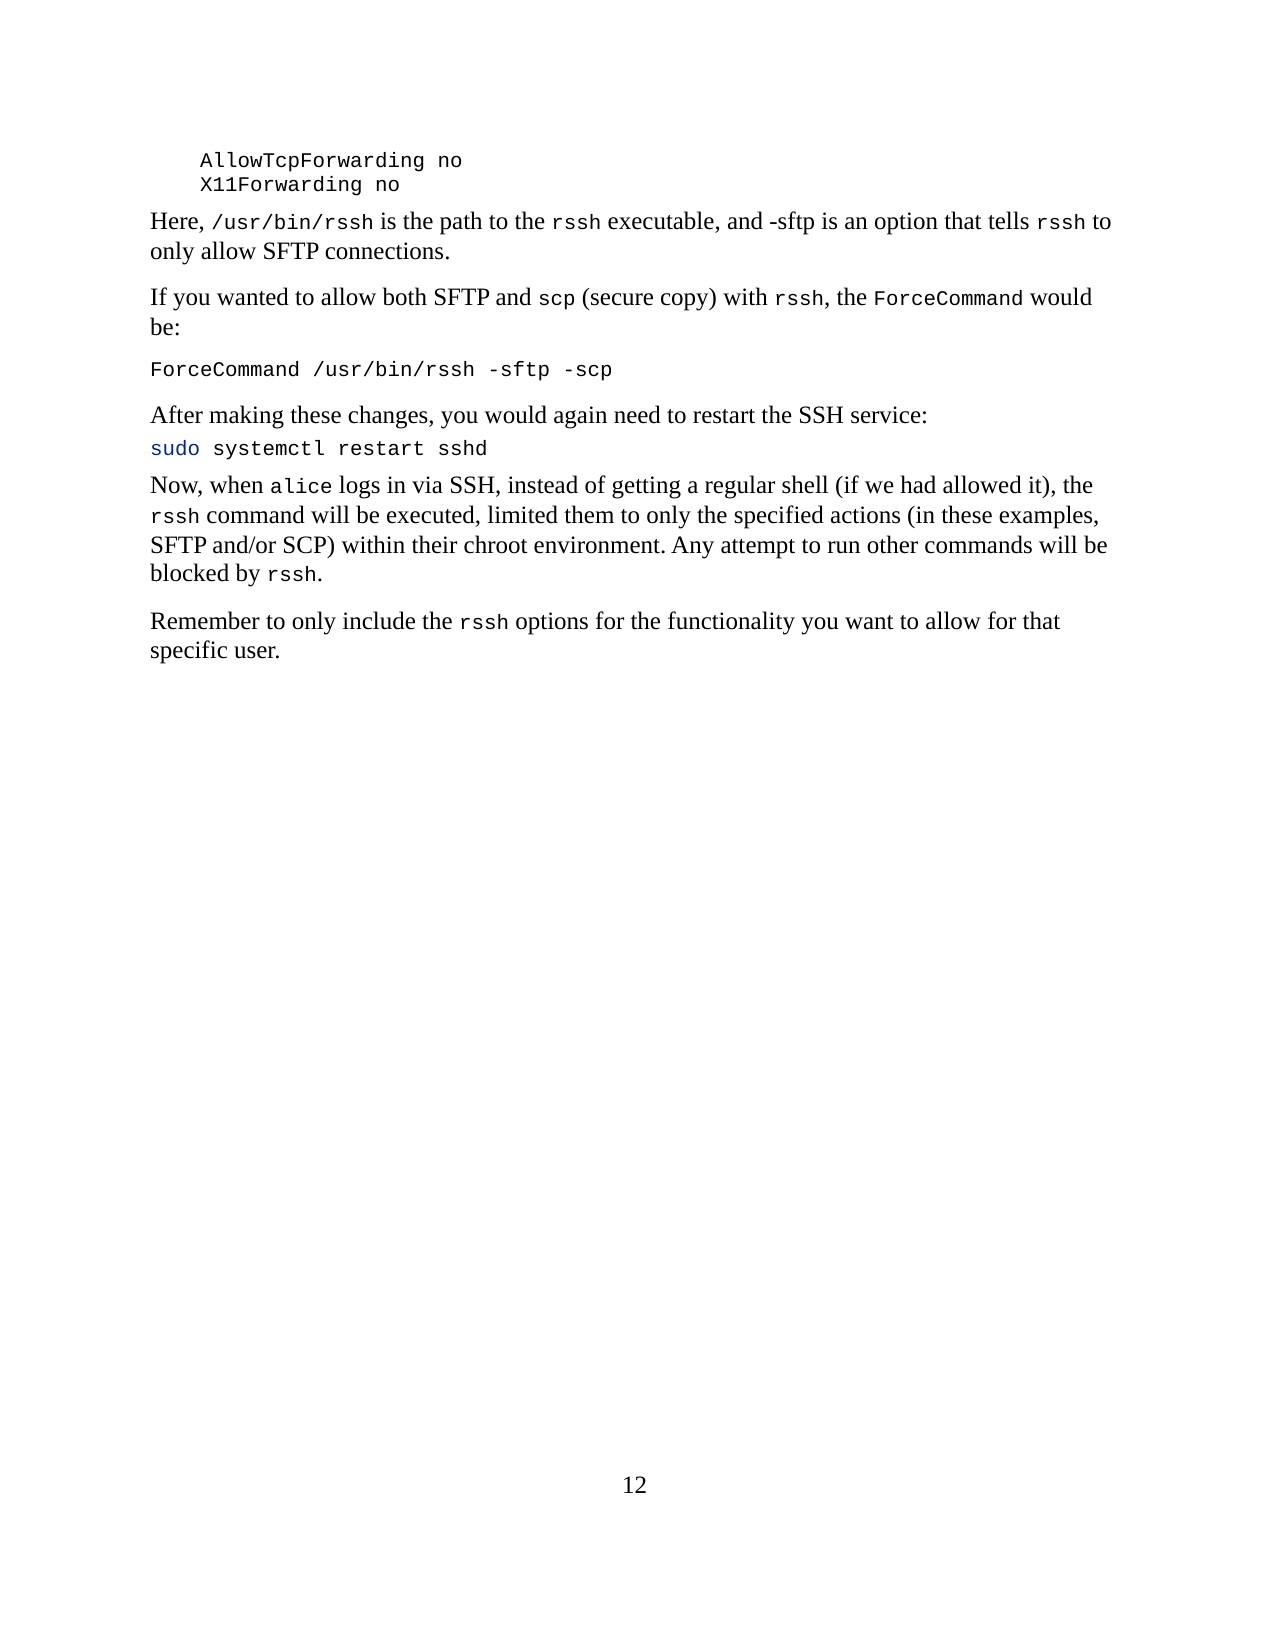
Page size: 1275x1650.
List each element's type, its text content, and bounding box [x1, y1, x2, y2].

text ForceCommand /usr/bin/rssh -sftp -scp [150, 359, 1125, 382]
text Now, when alice logs in via SSH, instead of getting a regular shell (if we had allowed it), the rssh command will be executed, limited them to only the specified actions (in these examples, SFTP and/or SCP) within their chroot environment. Any attempt to run other commands will be blocked by rssh. [150, 471, 1125, 588]
text After making these changes, you would again need to restart the SSH service: [150, 400, 1125, 429]
text If you wanted to allow both SFTP and scp (secure copy) with rssh, the ForceCommand would be: [150, 282, 1125, 341]
text AllowTcpForwarding no [150, 150, 1125, 174]
text Here, /usr/bin/rssh is the path to the rssh executable, and -sftp is an option that tells rssh to only allow SFTP connections. [150, 206, 1125, 264]
text Remember to only include the rssh options for the functionality you want to allow for that specific user. [150, 606, 1125, 664]
text X11Forwarding no [150, 174, 1125, 197]
text sudo systemctl restart sshd [150, 438, 1125, 462]
